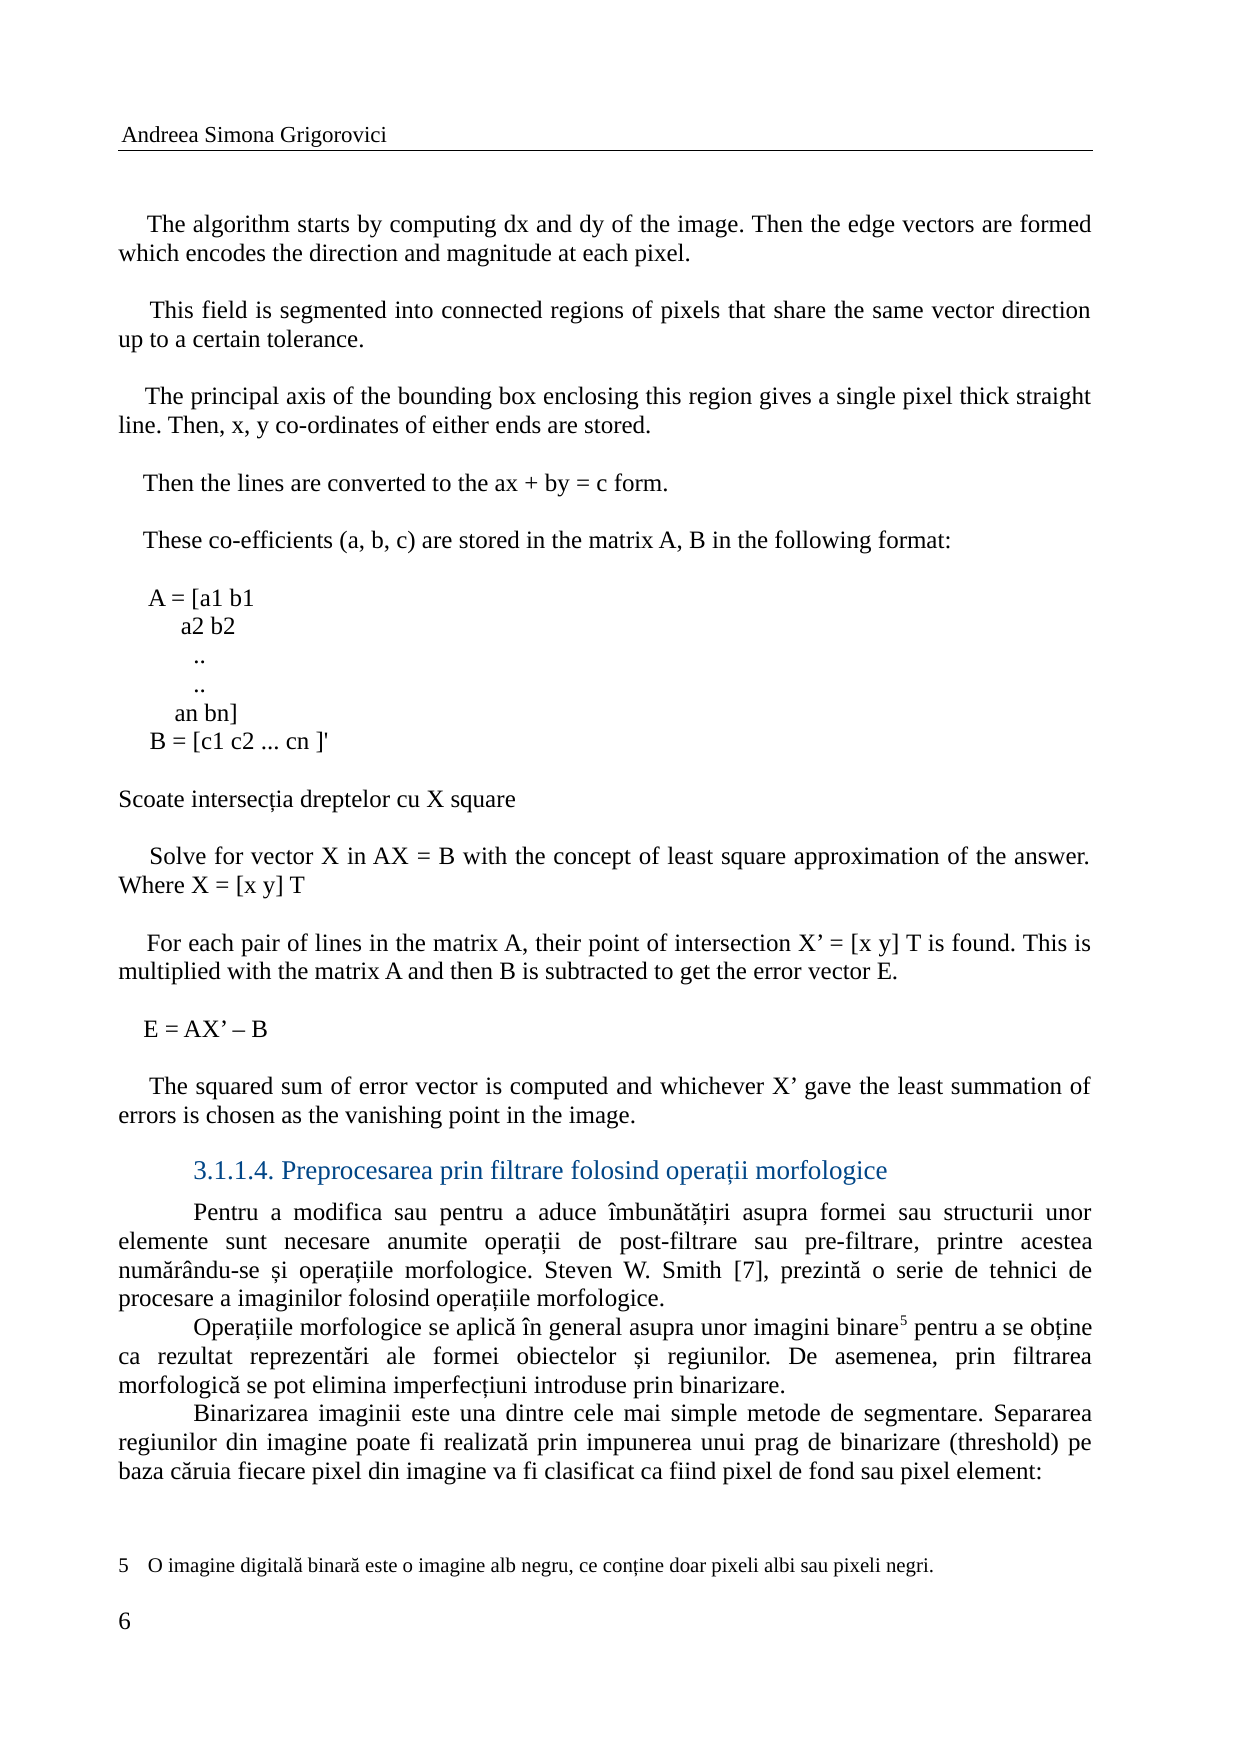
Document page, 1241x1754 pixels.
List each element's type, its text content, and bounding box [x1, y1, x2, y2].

text Operațiile morfologice se aplică în general asupra unor imagini binare pentru a se obține ca rezultat reprezentări ale formei obiectelor și regiunilor. De asemenea, prin filtrarea morfologică se pot elimina imperfecțiuni introduse prin binarizare. [118, 1312, 1093, 1398]
text a2 b2 [118, 611, 1093, 640]
text The algorithm starts by computing dx and dy of the image. Then the edge vectors are formed which encodes the direction and magnitude at each pixel. [118, 209, 1093, 266]
text .. [118, 669, 1093, 698]
text Solve for vector X in AX = B with the concept of least square approximation of the answer. Where X = [x y] T [118, 841, 1093, 899]
text Then the lines are converted to the ax + by = c form. [118, 468, 1093, 496]
text an bn] [118, 698, 1093, 726]
text Binarizarea imaginii este una dintre cele mai simple metode de segmentare. Separarea regiunilor din imagine poate fi realizată prin impunerea unui prag de binarizare (threshold) pe baza căruia fiecare pixel din imagine va fi clasificat ca fiind pixel de fond sau pixel element: [118, 1398, 1093, 1485]
text A = [a1 b1 [118, 583, 1093, 611]
text Pentru a modifica sau pentru a aduce îmbunătățiri asupra formei sau structurii unor elemente sunt necesare anumite operații de post-filtrare sau pre-filtrare, printre acestea numărându-se și operațiile morfologice. Steven W. Smith [7], prezintă o serie de tehnici de procesare a imaginilor folosind operațiile morfologice. [118, 1197, 1093, 1312]
text Scoate intersecția dreptelor cu X square [118, 784, 1093, 813]
text The squared sum of error vector is computed and whichever X’ gave the least summation of errors is chosen as the vanishing point in the image. [118, 1071, 1093, 1129]
text The principal axis of the bounding box enclosing this region gives a single pixel thick straight line. Then, x, y co-ordinates of either ends are stored. [118, 381, 1093, 439]
text This field is segmented into connected regions of pixels that share the same vector direction up to a certain tolerance. [118, 295, 1093, 353]
text E = AX’ – B [118, 1014, 1093, 1043]
text .. [118, 640, 1093, 669]
subtitle Preprocesarea prin filtrare folosind operații morfologice [193, 1154, 1093, 1185]
text O imagine digitală binară este o imagine alb negru, ce conține doar pixeli albi sau pixeli negri. [118, 1553, 1093, 1577]
text These co-efficients (a, b, c) are stored in the matrix A, B in the following format: [118, 525, 1093, 554]
text B = [c1 c2 ... cn ]' [118, 726, 1093, 755]
text For each pair of lines in the matrix A, their point of intersection X’ = [x y] T is found. This is multiplied with the matrix A and then B is subtracted to get the error vector E. [118, 928, 1093, 985]
